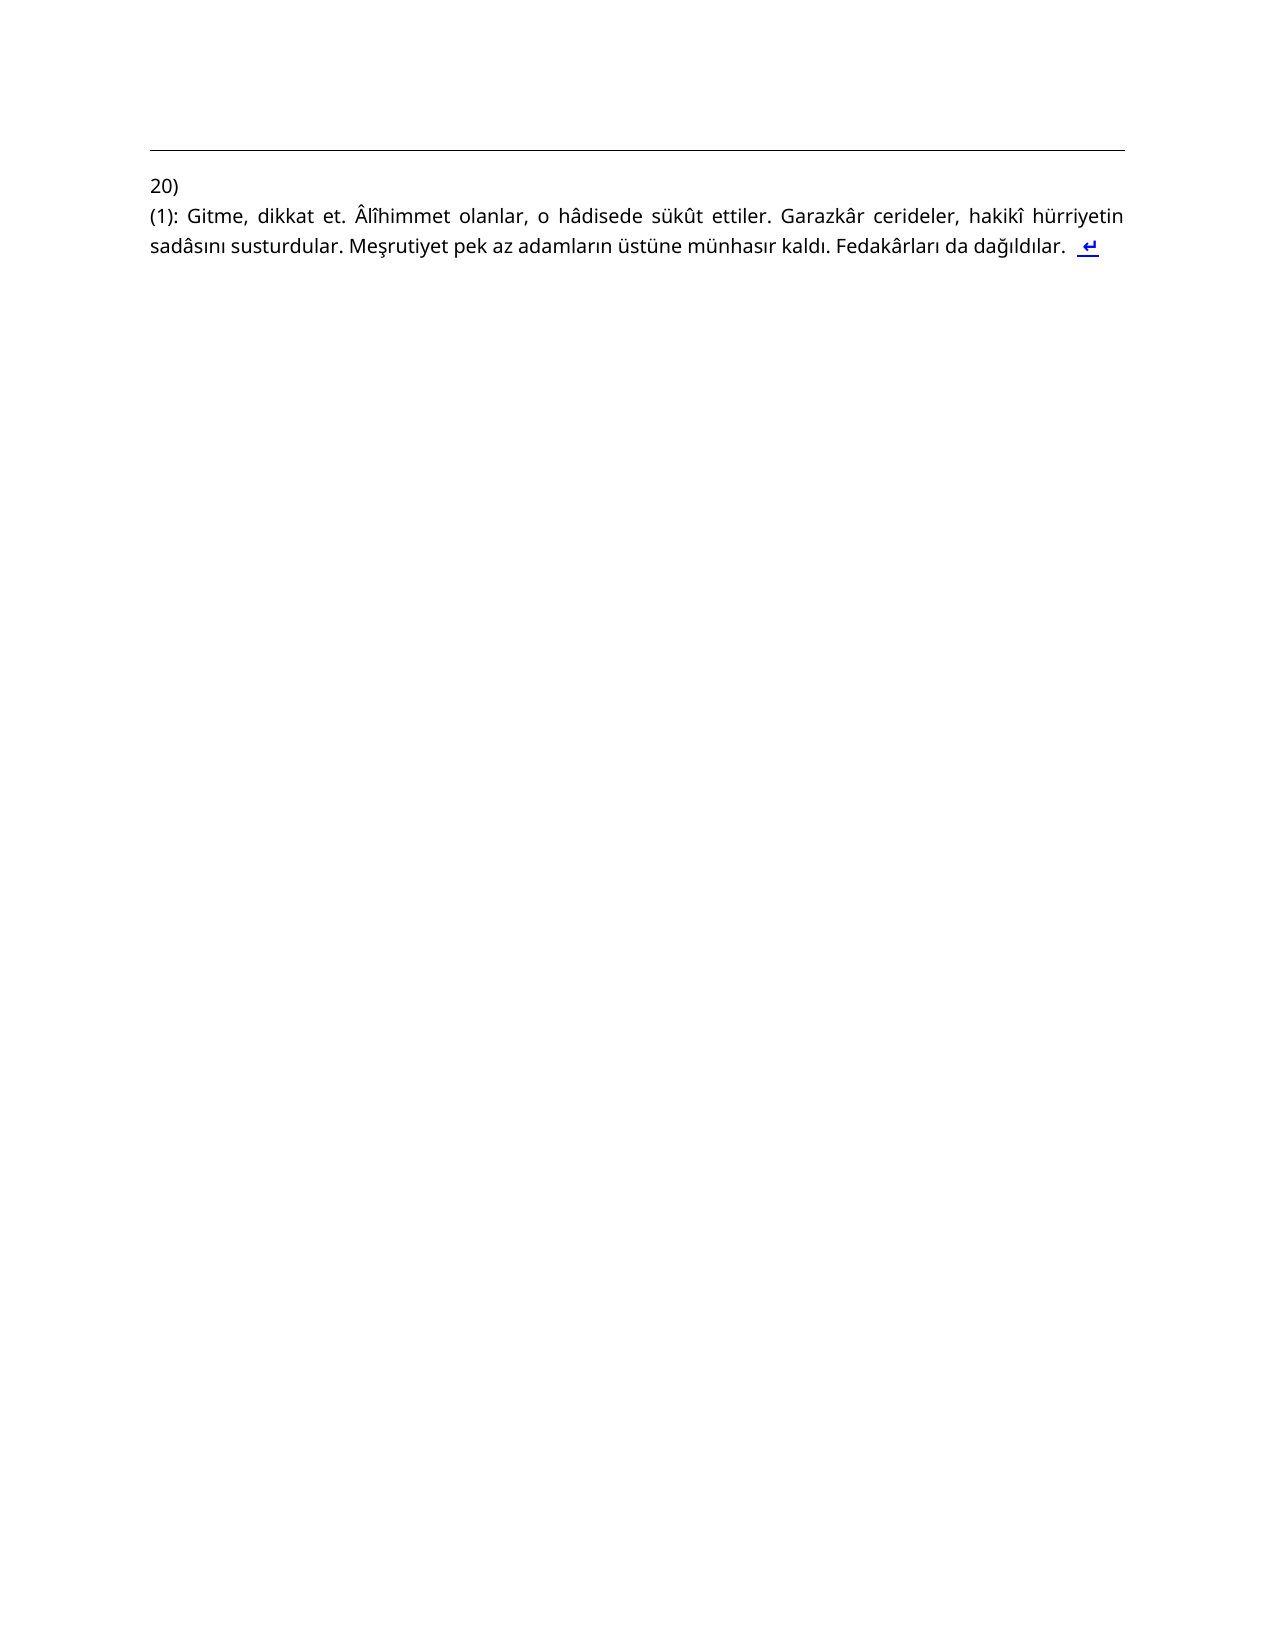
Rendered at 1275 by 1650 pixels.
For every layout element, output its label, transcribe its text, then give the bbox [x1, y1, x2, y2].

text 20) [150, 151, 1125, 199]
text (1): Gitme, dikkat et. Âlîhimmet olanlar, o hâdisede sükût ettiler. Garazkâr cerideler, hakikî hürriyetin sadâsını susturdular. Meşrutiyet pek az adamların üstüne münhasır kaldı. Fedakârları da dağıldılar. ↵ [150, 199, 1125, 259]
